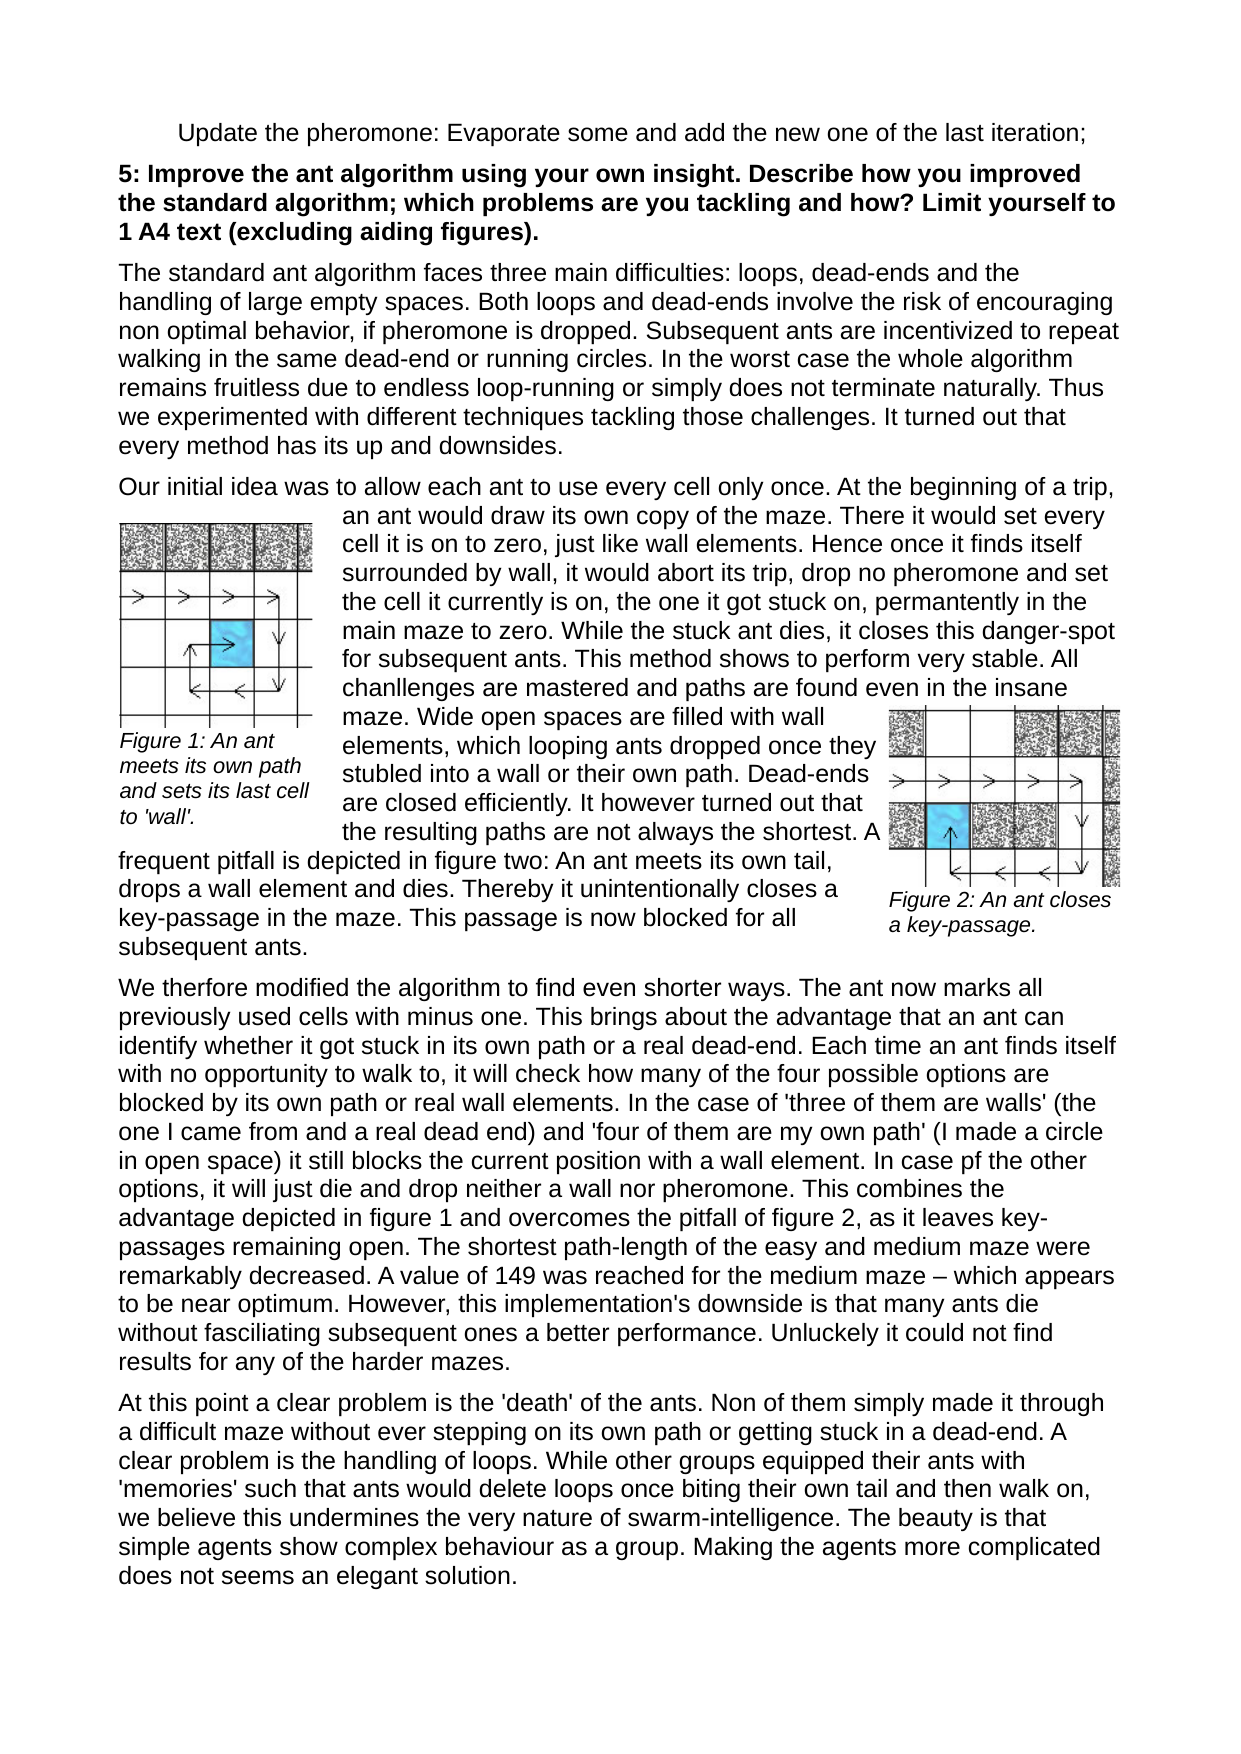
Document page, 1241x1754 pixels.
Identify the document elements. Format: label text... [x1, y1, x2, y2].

picture [119, 523, 313, 728]
picture [888, 705, 1121, 887]
text At this point a clear problem is the 'death' of the ants. Non of them simply made it through a difficult maze without ever stepping on its own path or getting stuck in a dead-end. A clear problem is the handling of loops. While other groups equipped their ants with 'memories' such that ants would delete loops once biting their own tail and then walk on, we believe this undermines the very nature of swarm-intelligence. The beauty is that simple agents show complex behaviour as a group. Making the agents more complicated does not seems an elegant solution. [118, 1388, 1122, 1589]
text We therfore modified the algorithm to find even shorter ways. The ant now marks all previously used cells with minus one. This brings about the advantage that an ant can identify whether it got stuck in its own path or a real dead-end. Each time an ant finds itself with no opportunity to walk to, it will check how many of the four possible options are blocked by its own path or real wall elements. In the case of 'three of them are walls' (the one I came from and a real dead end) and 'four of them are my own path' (I made a circle in open space) it still blocks the current position with a wall element. In case pf the other options, it will just die and drop neither a wall nor pheromone. This combines the advantage depicted in figure 1 and overcomes the pitfall of figure 2, as it leaves key-passages remaining open. The shortest path-length of the easy and medium maze were remarkably decreased. A value of 149 was reached for the medium maze – which appears to be near optimum. However, this implementation's downside is that many ants die without fasciliating subsequent ones a better performance. Unluckely it could not find results for any of the harder mazes. [118, 973, 1122, 1376]
text Update the pheromone: Evaporate some and add the new one of the last iteration; [177, 118, 1122, 147]
text Our initial idea was to allow each ant to use every cell only once. At the beginning of a trip, an ant would draw its own copy of the maze. There it would set every cell it is on to zero, just like wall elements. Hence once it finds itself surrounded by wall, it would abort its trip, drop no pheromone and set the cell it currently is on, the one it got stuck on, permantently in the main maze to zero. While the stuck ant dies, it closes this danger-spot for subsequent ants. This method shows to perform very stable. All chanllenges are mastered and paths are found even in the insane maze. Wide open spaces are filled with wall elements, which looping ants dropped once they stubled into a wall or their own path. Dead-ends are closed efficiently. It however turned out that the resulting paths are not always the shortest. A frequent pitfall is depicted in figure two: An ant meets its own tail, drops a wall element and dies. Thereby it unintentionally closes a key-passage in the maze. This passage is now blocked for all subsequent ants. [118, 472, 1122, 961]
text Figure 2: An ant closes a key-passage. [889, 887, 1120, 937]
text The standard ant algorithm faces three main difficulties: loops, dead-ends and the handling of large empty spaces. Both loops and dead-ends involve the risk of encouraging non optimal behavior, if pheromone is dropped. Subsequent ants are incentivized to repeat walking in the same dead-end or running circles. In the worst case the whole algorithm remains fruitless due to endless loop-running or simply does not terminate naturally. Thus we experimented with different techniques tackling those challenges. It turned out that every method has its up and downsides. [118, 258, 1122, 459]
text Figure 1: An ant meets its own path and sets its last cell to 'wall'. [119, 728, 312, 829]
text 5: Improve the ant algorithm using your own insight. Describe how you improved the standard algorithm; which problems are you tackling and how? Limit yourself to 1 A4 text (excluding aiding figures). [118, 159, 1122, 246]
